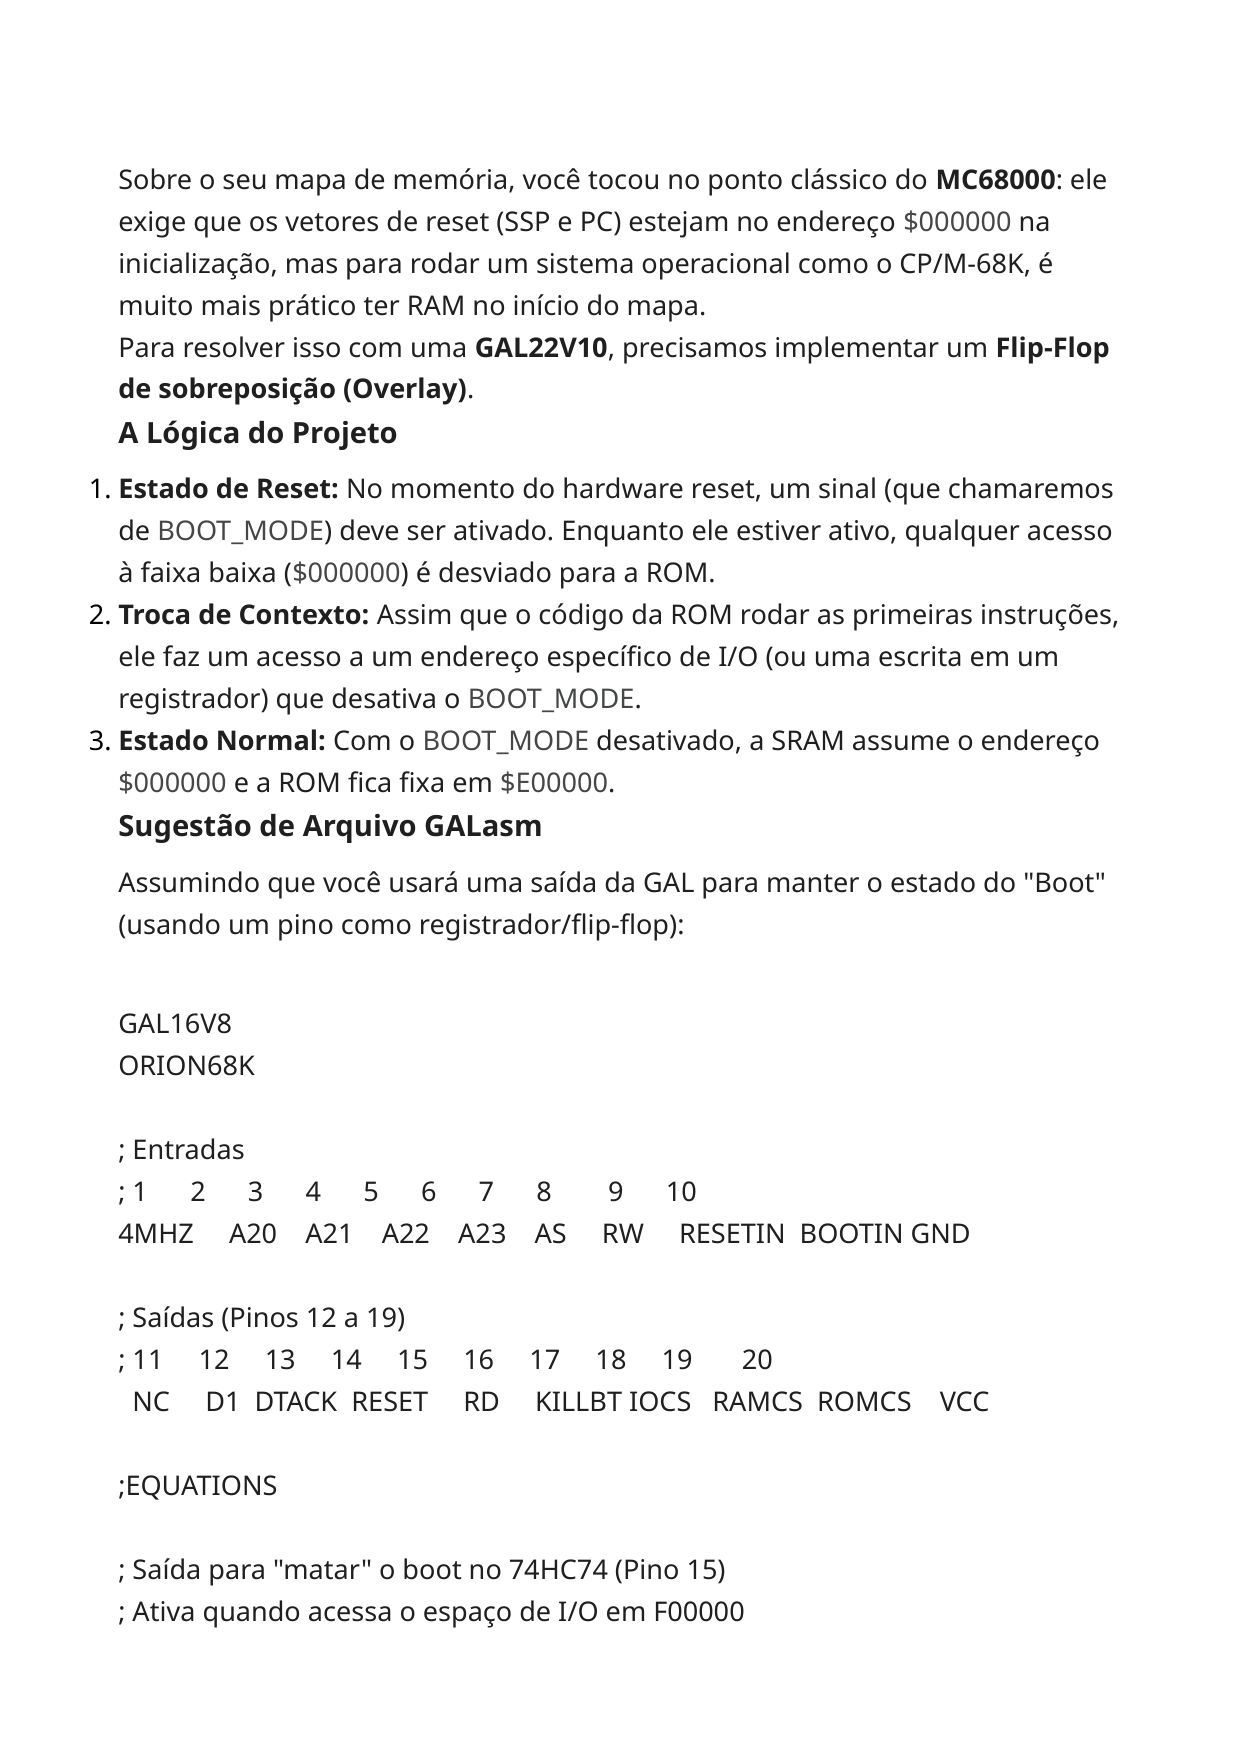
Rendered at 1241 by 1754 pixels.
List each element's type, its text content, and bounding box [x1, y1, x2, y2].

text ; 11 12 13 14 15 16 17 18 19 20 [118, 1341, 1122, 1377]
text ORION68K [118, 1047, 1122, 1084]
text ; Saídas (Pinos 12 a 19) [118, 1299, 1122, 1336]
text GAL16V8 [118, 1005, 1122, 1042]
subtitle A Lógica do Projeto [118, 412, 1122, 452]
list Estado Normal: Com o BOOT_MODE desativado, a SRAM assume o endereço $000000 e a ROM fica fixa em $E00000. [118, 722, 1122, 800]
text Para resolver isso com uma GAL22V10, precisamos implementar um Flip-Flop de sobreposição (Overlay). [118, 328, 1122, 407]
text ;EQUATIONS [118, 1467, 1122, 1503]
text ; 1 2 3 4 5 6 7 8 9 10 [118, 1173, 1122, 1209]
list Estado de Reset: No momento do hardware reset, um sinal (que chamaremos de BOOT_MODE) deve ser ativado. Enquanto ele estiver ativo, qualquer acesso à faixa baixa ($000000) é desviado para a ROM. [118, 470, 1122, 591]
list Troca de Contexto: Assim que o código da ROM rodar as primeiras instruções, ele faz um acesso a um endereço específico de I/O (ou uma escrita em um registrador) que desativa o BOOT_MODE. [118, 596, 1122, 716]
text NC D1 DTACK RESET RD KILLBT IOCS RAMCS ROMCS VCC [118, 1383, 1122, 1419]
subtitle Sugestão de Arquivo GALasm [118, 806, 1122, 845]
text ; Entradas [118, 1131, 1122, 1168]
text 4MHZ A20 A21 A22 A23 AS RW RESETIN BOOTIN GND [118, 1215, 1122, 1252]
text Sobre o seu mapa de memória, você tocou no ponto clássico do MC68000: ele exige que os vetores de reset (SSP e PC) estejam no endereço $000000 na inicialização, mas para rodar um sistema operacional como o CP/M-68K, é muito mais prático ter RAM no início do mapa. [118, 160, 1122, 323]
text ; Ativa quando acessa o espaço de I/O em F00000 [118, 1592, 1122, 1629]
text Assumindo que você usará uma saída da GAL para manter o estado do "Boot" (usando um pino como registrador/flip-flop): [118, 863, 1122, 942]
text ; Saída para "matar" o boot no 74HC74 (Pino 15) [118, 1551, 1122, 1587]
